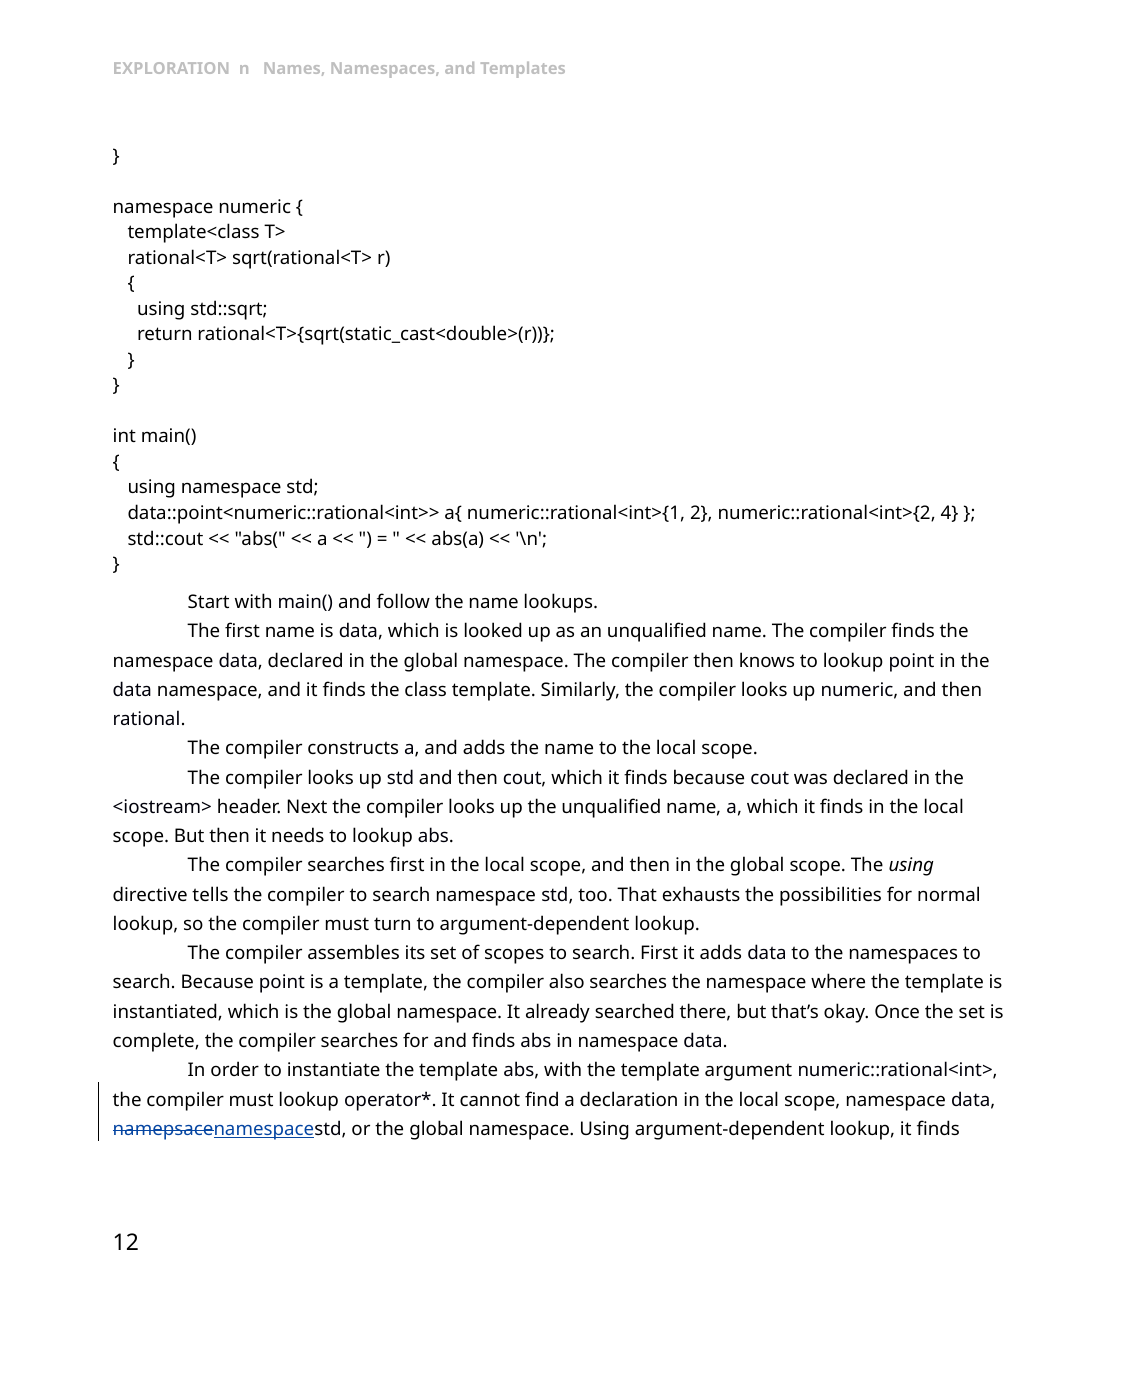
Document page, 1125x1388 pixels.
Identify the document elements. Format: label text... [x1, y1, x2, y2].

text } [112, 550, 1012, 576]
text The compiler looks up std and then cout, which it finds because cout was declared in the <iostream> header. Next the compiler looks up the unqualified name, a, which it finds in the local scope. But then it needs to lookup abs. [112, 764, 1012, 848]
text } [112, 346, 1012, 372]
text } [112, 142, 1012, 167]
text In order to instantiate the template abs, with the template argument numeric::rational<int>, the compiler must lookup operator*. It cannot find a declaration in the local scope, namespace data, namespacestd, or the global namespace. Using argument-dependent lookup, it finds [112, 1057, 1012, 1141]
text The compiler searches first in the local scope, and then in the global scope. The using directive tells the compiler to search namespace std, too. That exhausts the possibilities for normal lookup, so the compiler must turn to argument-dependent lookup. [112, 852, 1012, 936]
text { [112, 269, 1012, 295]
text std::cout << "abs(" << a << ") = " << abs(a) << '\n'; [112, 525, 1012, 550]
text return rational<T>{sqrt(static_cast<double>(r))}; [112, 321, 1012, 346]
text { [112, 448, 1012, 474]
text data::point<numeric::rational<int>> a{ numeric::rational<int>{1, 2}, numeric::rational<int>{2, 4} }; [112, 499, 1012, 525]
text using namespace std; [112, 474, 1012, 499]
text Start with main() and follow the name lookups. [112, 588, 277, 614]
text template<class T> [112, 218, 1012, 244]
text } [112, 372, 1012, 397]
text Start with main() and follow the name lookups. [333, 588, 1012, 614]
text using std::sqrt; [112, 295, 1012, 321]
text int main() [112, 423, 1012, 448]
text The compiler constructs a, and adds the name to the local scope. [414, 735, 1012, 760]
text rational<T> sqrt(rational<T> r) [112, 244, 1012, 269]
text The compiler assembles its set of scopes to search. First it adds data to the namespaces to search. Because point is a template, the compiler also searches the namespace where the template is instantiated, which is the global namespace. It already searched there, but that’s okay. Once the set is complete, the compiler searches for and finds abs in namespace data. [112, 939, 1012, 1053]
text namespace numeric { [112, 193, 1012, 218]
text The first name is data, which is looked up as an unqualified name. The compiler finds the namespace data, declared in the global namespace. The compiler then knows to lookup point in the data namespace, and it finds the class template. Similarly, the compiler looks up numeric, and then rational. [112, 618, 1012, 731]
text The compiler constructs a, and adds the name to the local scope. [112, 735, 404, 760]
